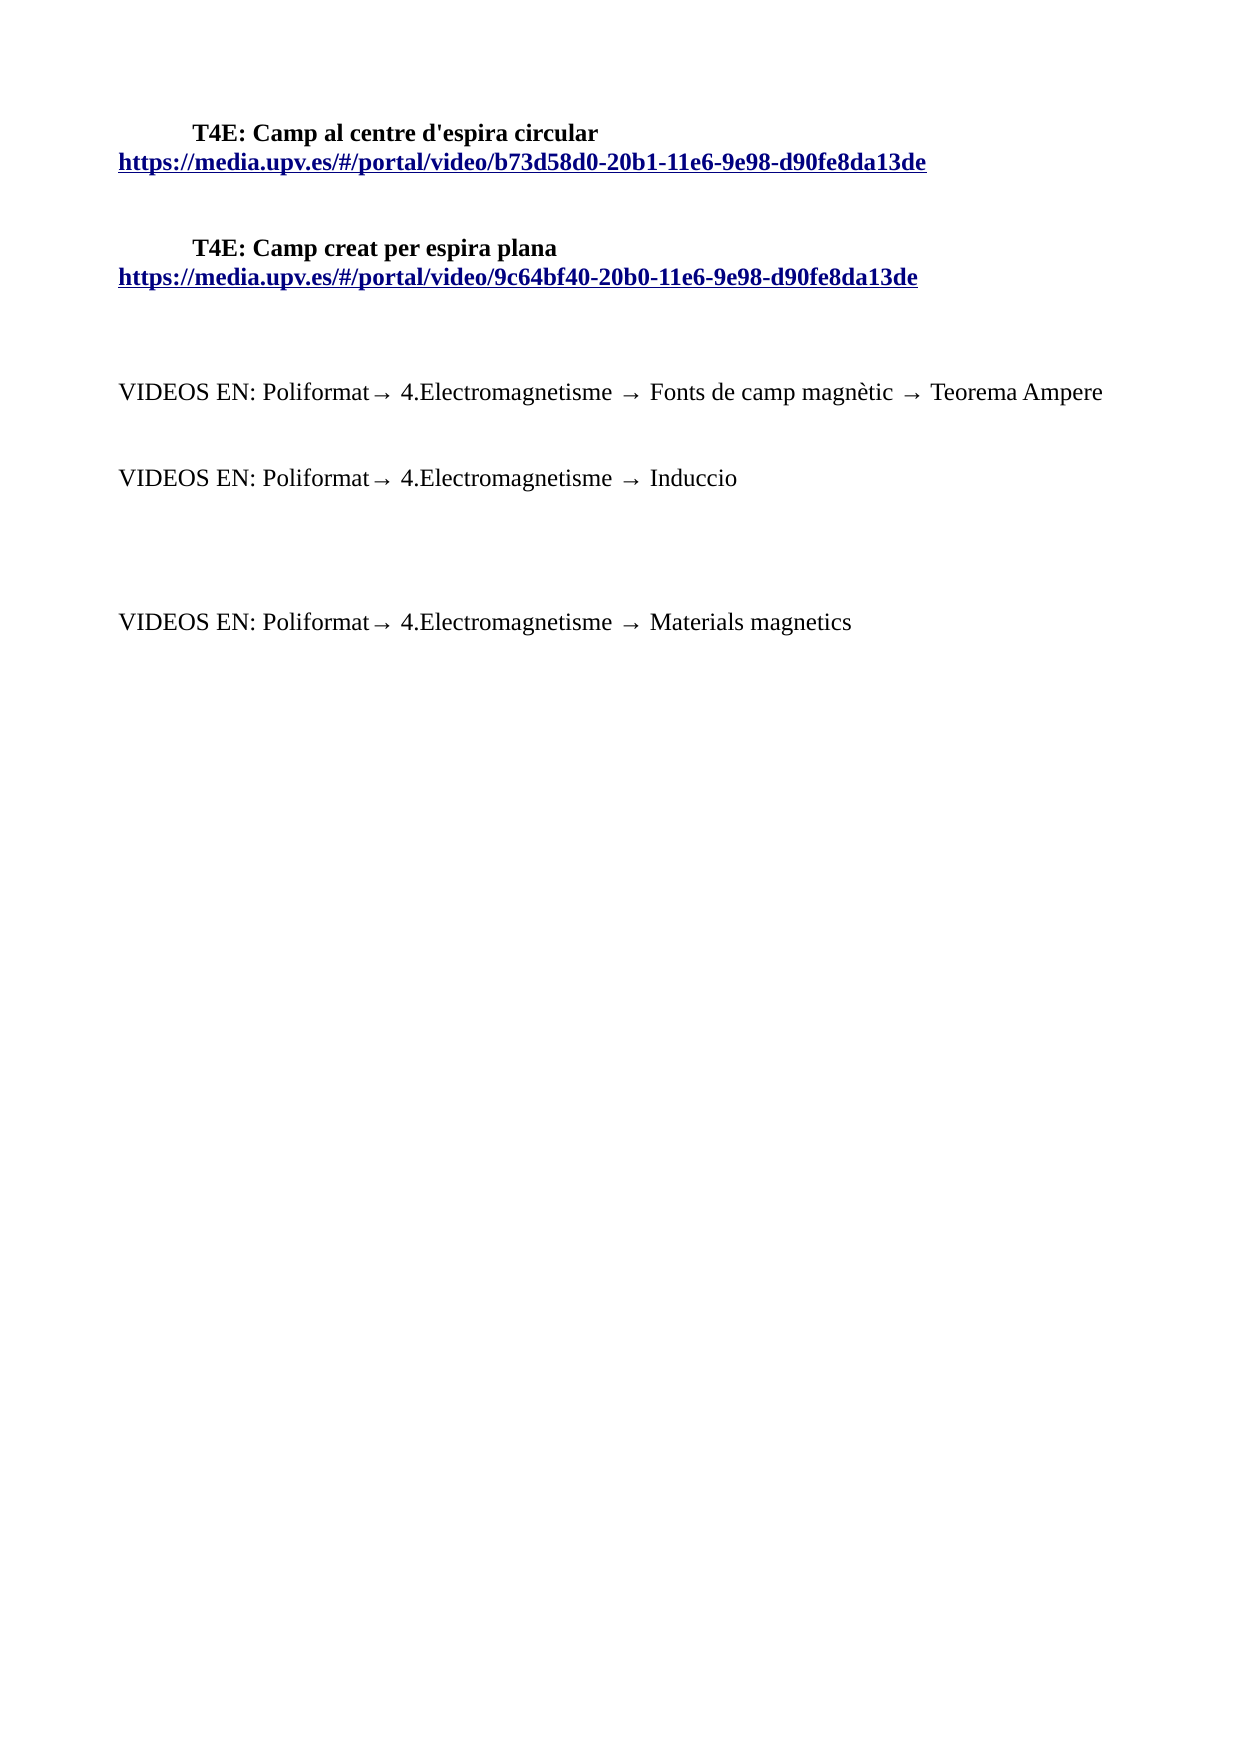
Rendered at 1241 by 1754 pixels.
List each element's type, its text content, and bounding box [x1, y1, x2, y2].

text https://media.upv.es/#/portal/video/9c64bf40-20b0-11e6-9e98-d90fe8da13de [118, 262, 1122, 291]
text T4E: Camp al centre d'espira circular [118, 118, 1122, 147]
text T4E: Camp creat per espira plana [118, 233, 1122, 262]
text VIDEOS EN: Poliformat→ 4.Electromagnetisme → Induccio [118, 463, 1122, 492]
text VIDEOS EN: Poliformat→ 4.Electromagnetisme → Fonts de camp magnètic → Teorema Ampere [118, 377, 1122, 406]
text VIDEOS EN: Poliformat→ 4.Electromagnetisme → Materials magnetics [118, 607, 1122, 636]
text https://media.upv.es/#/portal/video/b73d58d0-20b1-11e6-9e98-d90fe8da13de [118, 147, 1122, 176]
